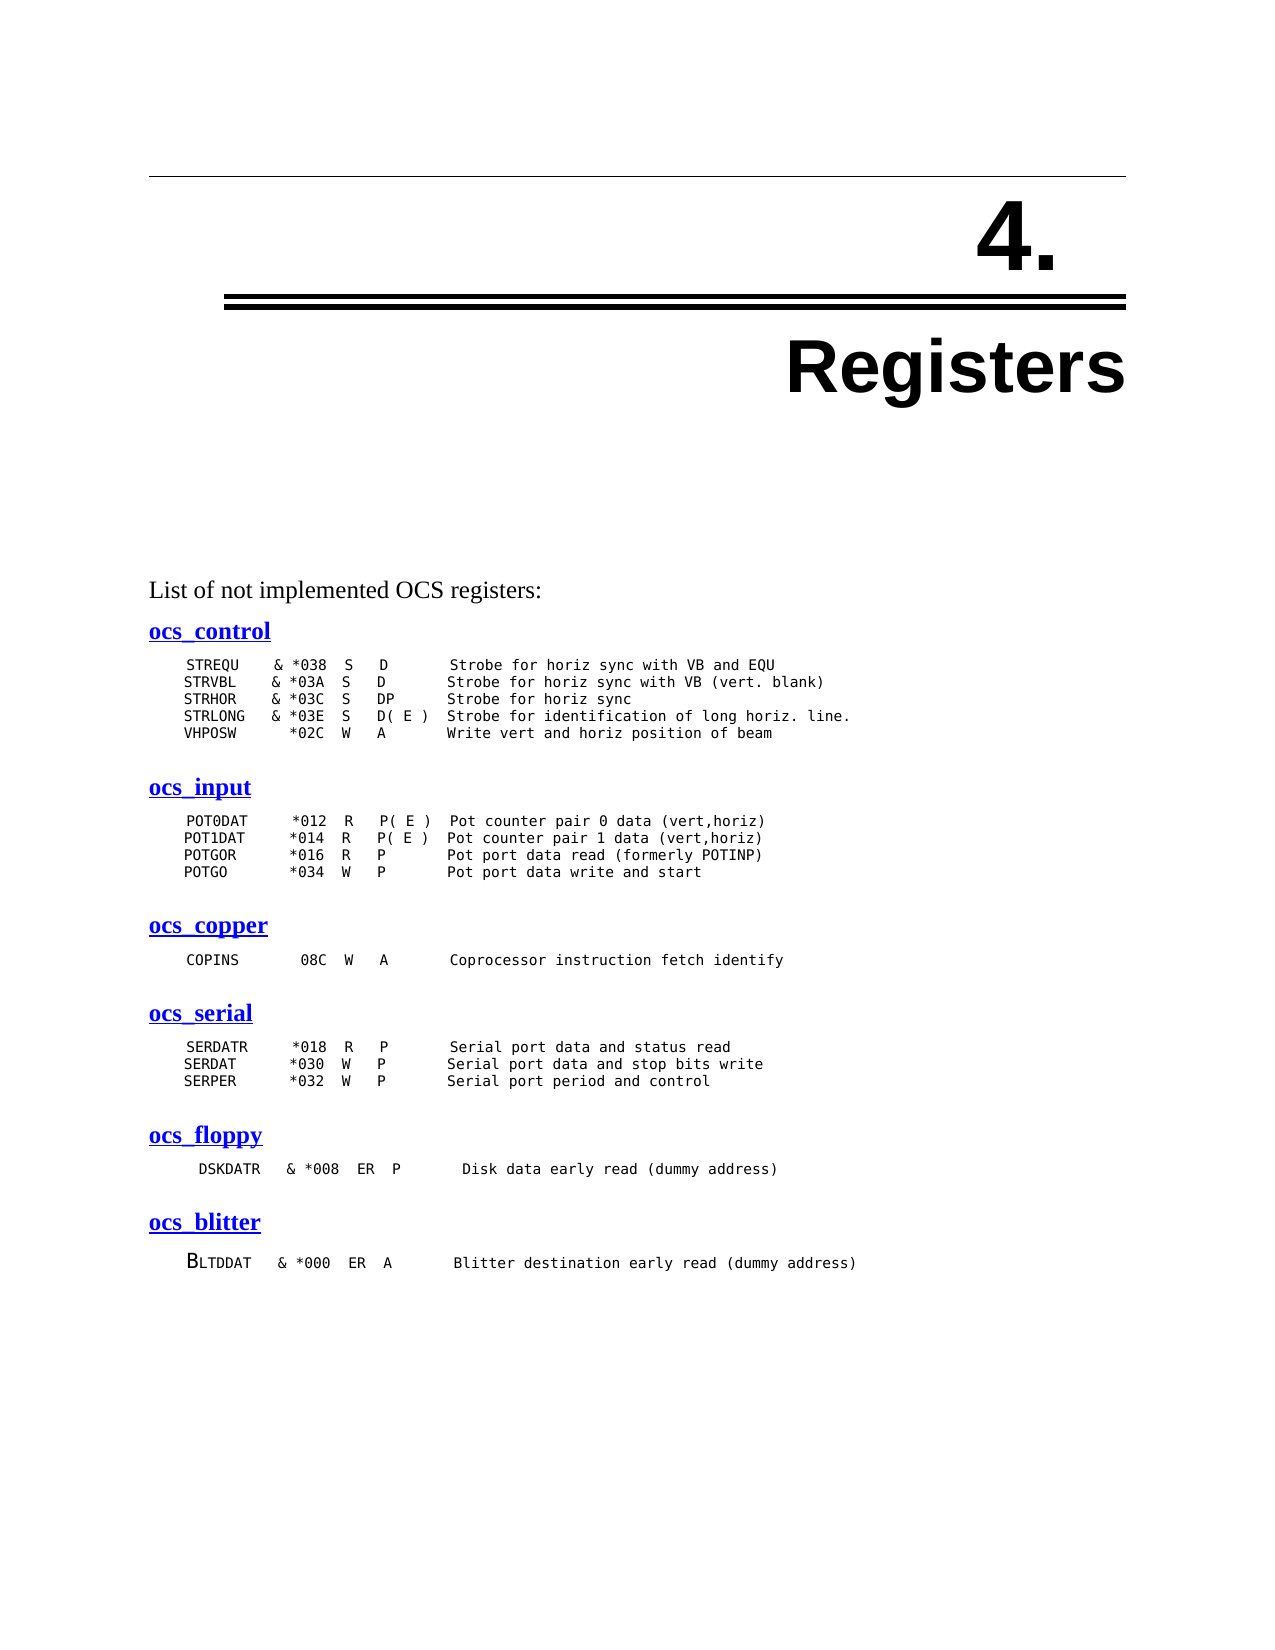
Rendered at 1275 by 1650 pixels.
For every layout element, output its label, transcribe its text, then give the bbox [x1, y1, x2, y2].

text SERPER *032 W P Serial port period and control [148, 1073, 1126, 1090]
text POT0DAT *012 R P( E ) Pot counter pair 0 data (vert,horiz) [148, 813, 1126, 830]
text ocs_input [148, 772, 1126, 800]
text POTGOR *016 R P Pot port data read (formerly POTINP) [148, 847, 1126, 864]
text VHPOSW *02C W A Write vert and horiz position of beam [148, 725, 1126, 742]
text DSKDATR & *008 ER P Disk data early read (dummy address) [148, 1161, 1126, 1178]
text ocs_blitter [148, 1207, 1126, 1236]
text STRVBL & *03A S D Strobe for horiz sync with VB (vert. blank) [148, 674, 1126, 691]
text STREQU & *038 S D Strobe for horiz sync with VB and EQU [148, 657, 1126, 674]
text ocs_floppy [148, 1120, 1126, 1148]
text ocs_control [148, 616, 1126, 645]
text COPINS 08C W A Coprocessor instruction fetch identify [148, 952, 1126, 968]
text SERDATR *018 R P Serial port data and status read [148, 1039, 1126, 1056]
text ocs_copper [148, 910, 1126, 939]
text ocs_serial [148, 998, 1126, 1027]
text List of not implemented OCS registers: [148, 575, 1126, 603]
text STRHOR & *03C S DP Strobe for horiz sync [148, 691, 1126, 708]
subtitle Registers [148, 322, 1126, 408]
text BLTDDAT & *000 ER A Blitter destination early read (dummy address) [148, 1249, 1126, 1273]
text POT1DAT *014 R P( E ) Pot counter pair 1 data (vert,horiz) [148, 830, 1126, 847]
text STRLONG & *03E S D( E ) Strobe for identification of long horiz. line. [148, 708, 1126, 725]
text POTGO *034 W P Pot port data write and start [148, 864, 1126, 881]
text SERDAT *030 W P Serial port data and stop bits write [148, 1056, 1126, 1073]
